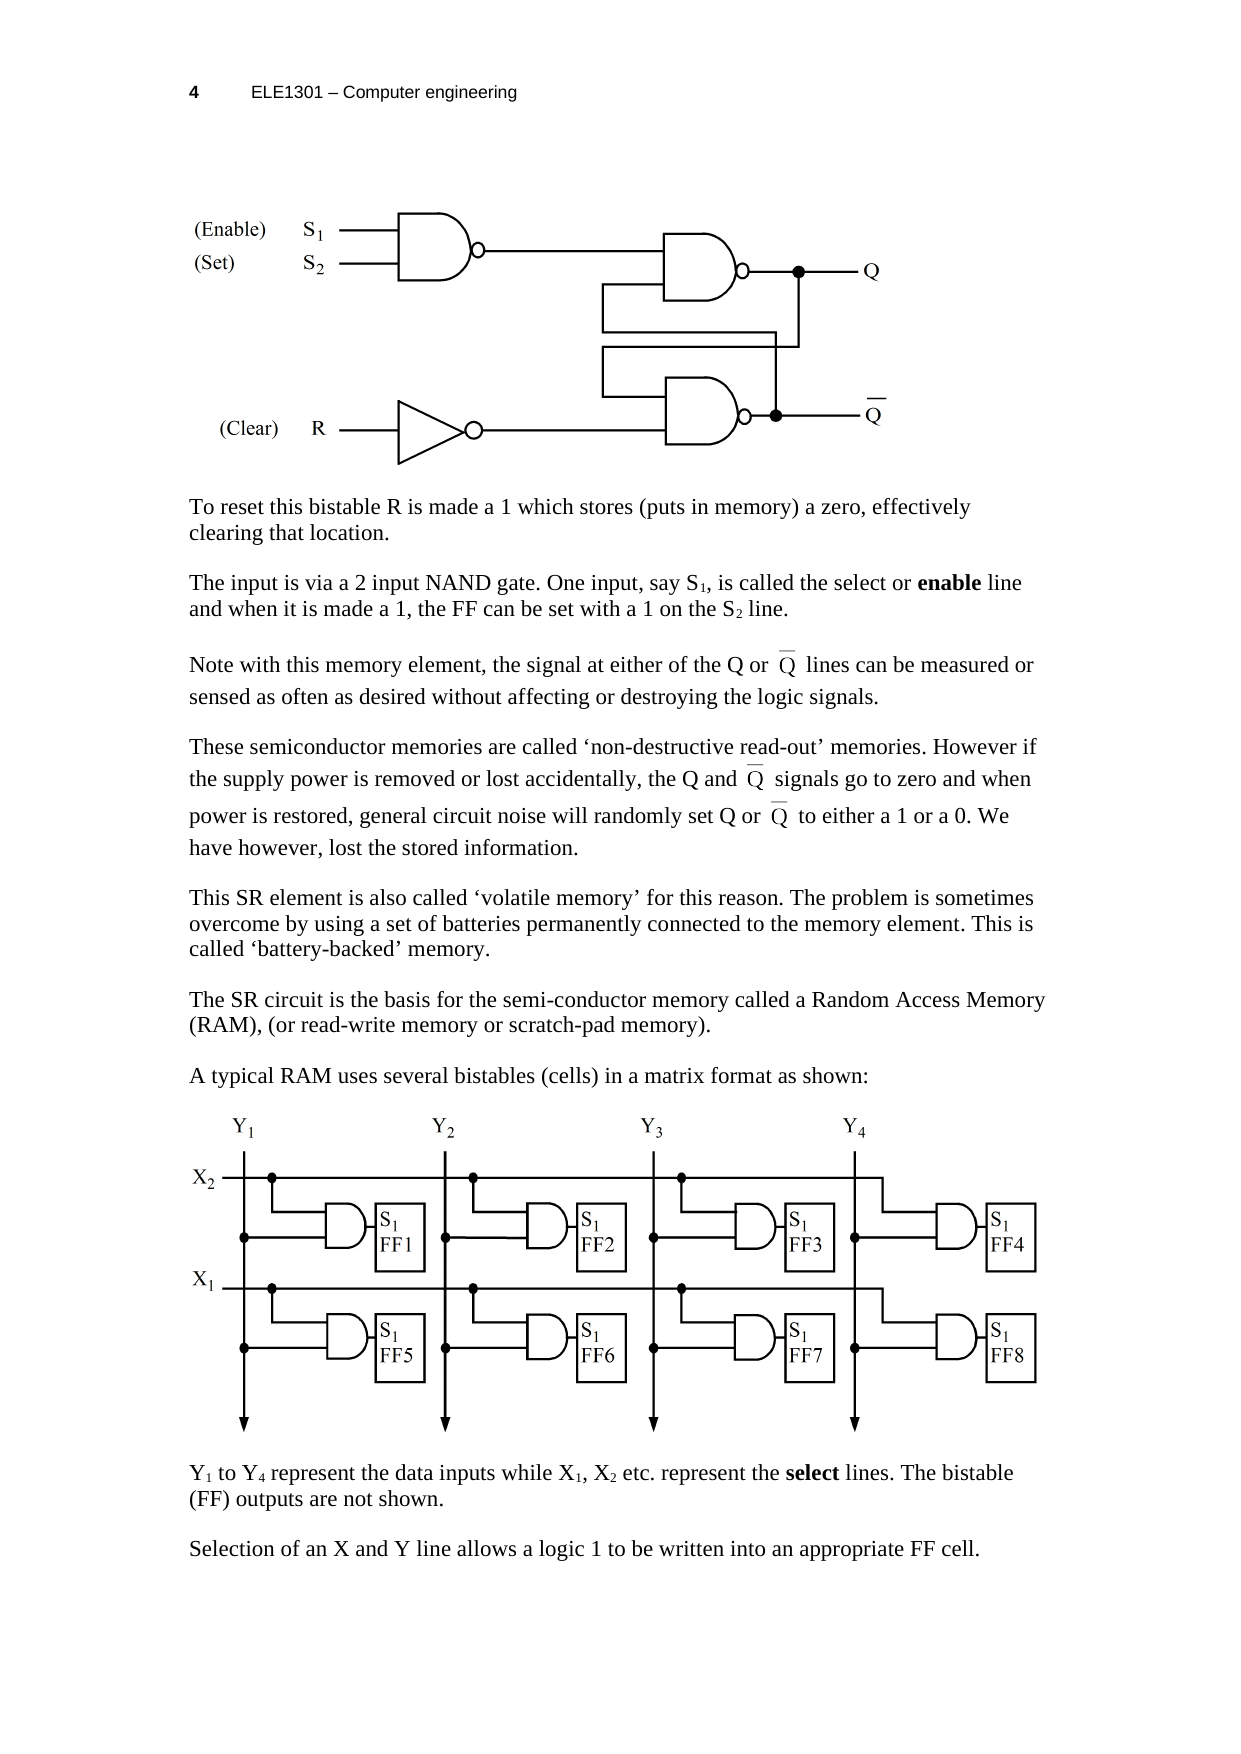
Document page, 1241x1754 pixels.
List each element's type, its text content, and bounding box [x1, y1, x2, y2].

text Note with this memory element, the signal at either of the Q or lines can be measured or sensed as often as desired without affecting or destroying the logic signals. [189, 646, 1051, 709]
text Y1 to Y4 represent the data inputs while X1, X2 etc. represent the select lines. The bistable (FF) outputs are not shown. [189, 1460, 1051, 1511]
picture [188, 1113, 1043, 1436]
text Selection of an X and Y line allows a logic 1 to be written into an appropriate FF cell. [189, 1536, 1051, 1562]
text This SR element is also called ‘volatile memory’ for this reason. The problem is sometimes overcome by using a set of batteries permanently connected to the memory element. This is called ‘battery-backed’ memory. [189, 885, 1051, 962]
text These semiconductor memories are called ‘non-destructive read-out’ memories. However if the supply power is removed or lost accidentally, the Q and signals go to zero and when power is restored, general circuit noise will randomly set Q or to either a 1 or a 0. We have however, lost the stored information. [189, 734, 1051, 860]
text The input is via a 2 input NAND gate. One input, say S1, is called the select or enable line and when it is made a 1, the FF can be set with a 1 on the S2 line. [189, 570, 1051, 621]
picture [188, 206, 890, 469]
text To reset this bistable R is made a 1 which stores (puts in memory) a zero, effectively clearing that location. [189, 494, 1051, 545]
text The SR circuit is the basis for the semi-conductor memory called a Random Access Memory (RAM), (or read-write memory or scratch-pad memory). [189, 987, 1051, 1038]
text A typical RAM uses several bistables (cells) in a matrix format as shown: [189, 1063, 1051, 1088]
